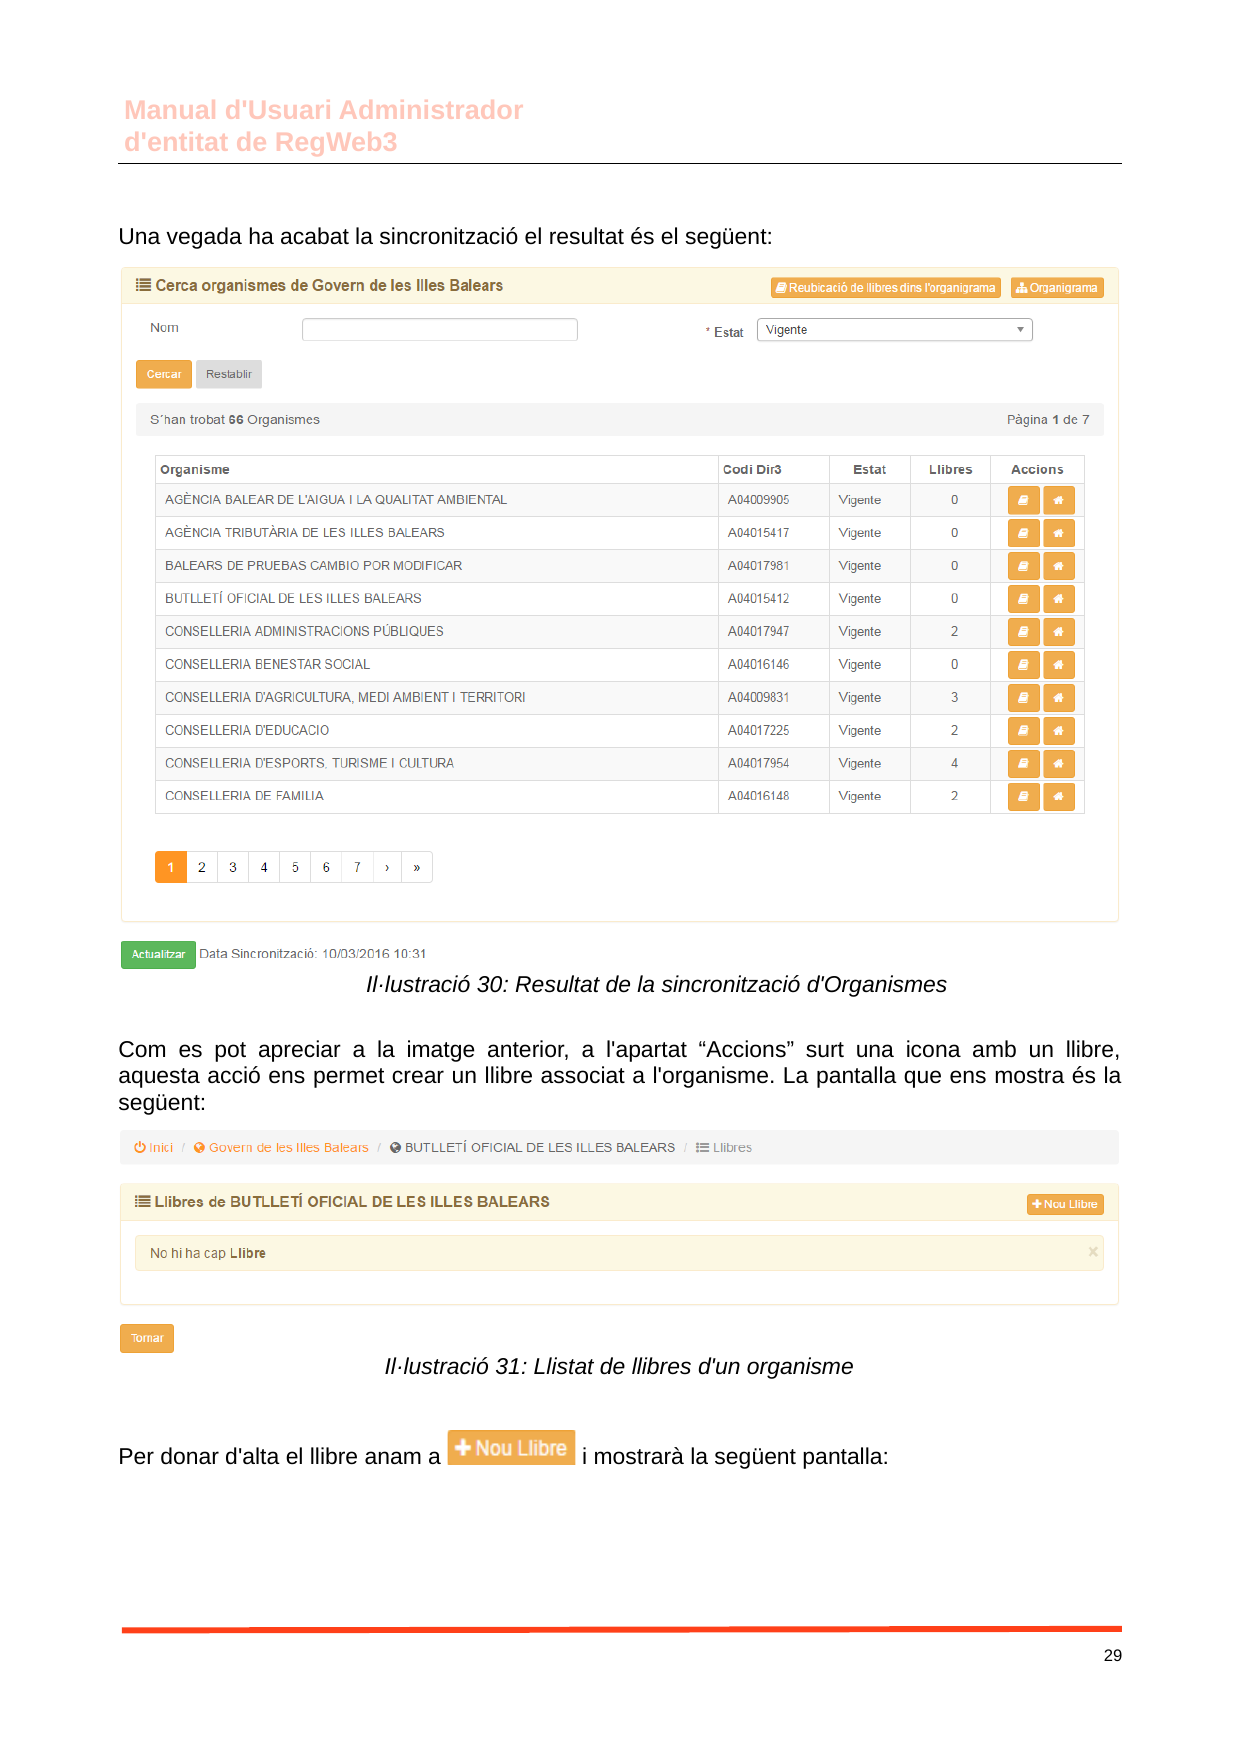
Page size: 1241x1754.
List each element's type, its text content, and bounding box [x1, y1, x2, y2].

text Una vegada ha acabat la sincronització el resultat és el següent: [118, 223, 1122, 250]
list Il·lustració : Resultat de la sincronització d'Organismes [156, 971, 1122, 997]
text Per donar d'alta el llibre anam a i mostrarà la següent pantalla: [118, 1430, 1122, 1469]
text Com es pot apreciar a la imatge anterior, a l'apartat “Accions” surt una icona amb un llibre, aquesta acció ens permet crear un llibre associat a l'organisme. La pantalla que ens mostra és la següent: [118, 1036, 1122, 1115]
text Il·lustració : Llistat de llibres d'un organisme [118, 1353, 1122, 1379]
